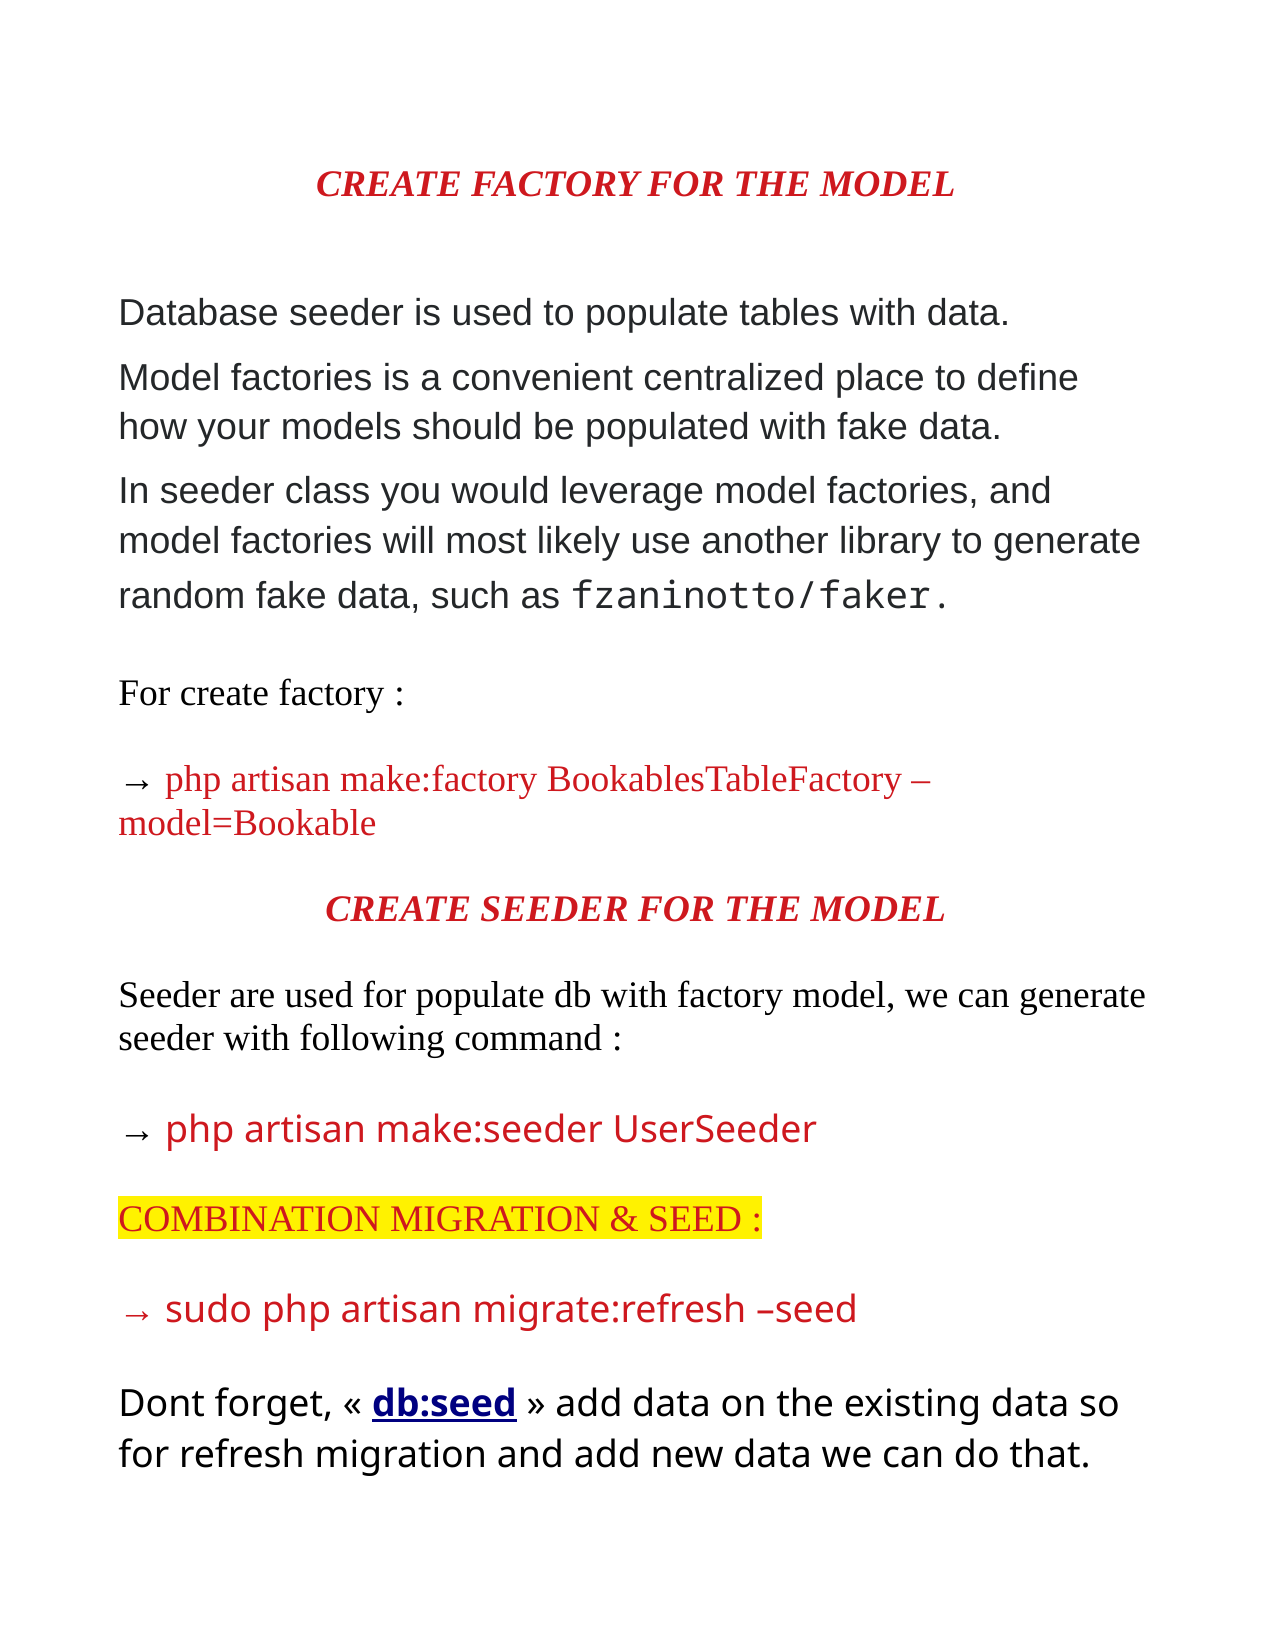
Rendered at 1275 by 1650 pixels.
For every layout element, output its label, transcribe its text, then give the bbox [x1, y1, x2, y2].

text → php artisan make:seeder UserSeeder [118, 1102, 1157, 1153]
text → sudo php artisan migrate:refresh –seed [118, 1282, 1157, 1333]
text Seeder are used for populate db with factory model, we can generate seeder with following command : [118, 972, 1157, 1059]
text → php artisan make:factory BookablesTableFactory –model=Bookable [118, 757, 1157, 843]
text CREATE SEEDER FOR THE MODEL [118, 886, 1157, 929]
text Model factories is a convenient centralized place to define how your models should be populated with fake data. [118, 355, 1157, 447]
text For create factory : [118, 671, 1157, 714]
text COMBINATION MIGRATION & SEED : [118, 1196, 1157, 1239]
text In seeder class you would leverage model factories, and model factories will most likely use another library to generate random fake data, such as fzaninotto/faker. [118, 468, 1157, 620]
text Dont forget, « db:seed » add data on the existing data so for refresh migration and add new data we can do that. [118, 1376, 1157, 1478]
text Database seeder is used to populate tables with data. [118, 291, 1157, 334]
text CREATE FACTORY FOR THE MODEL [118, 161, 1157, 204]
